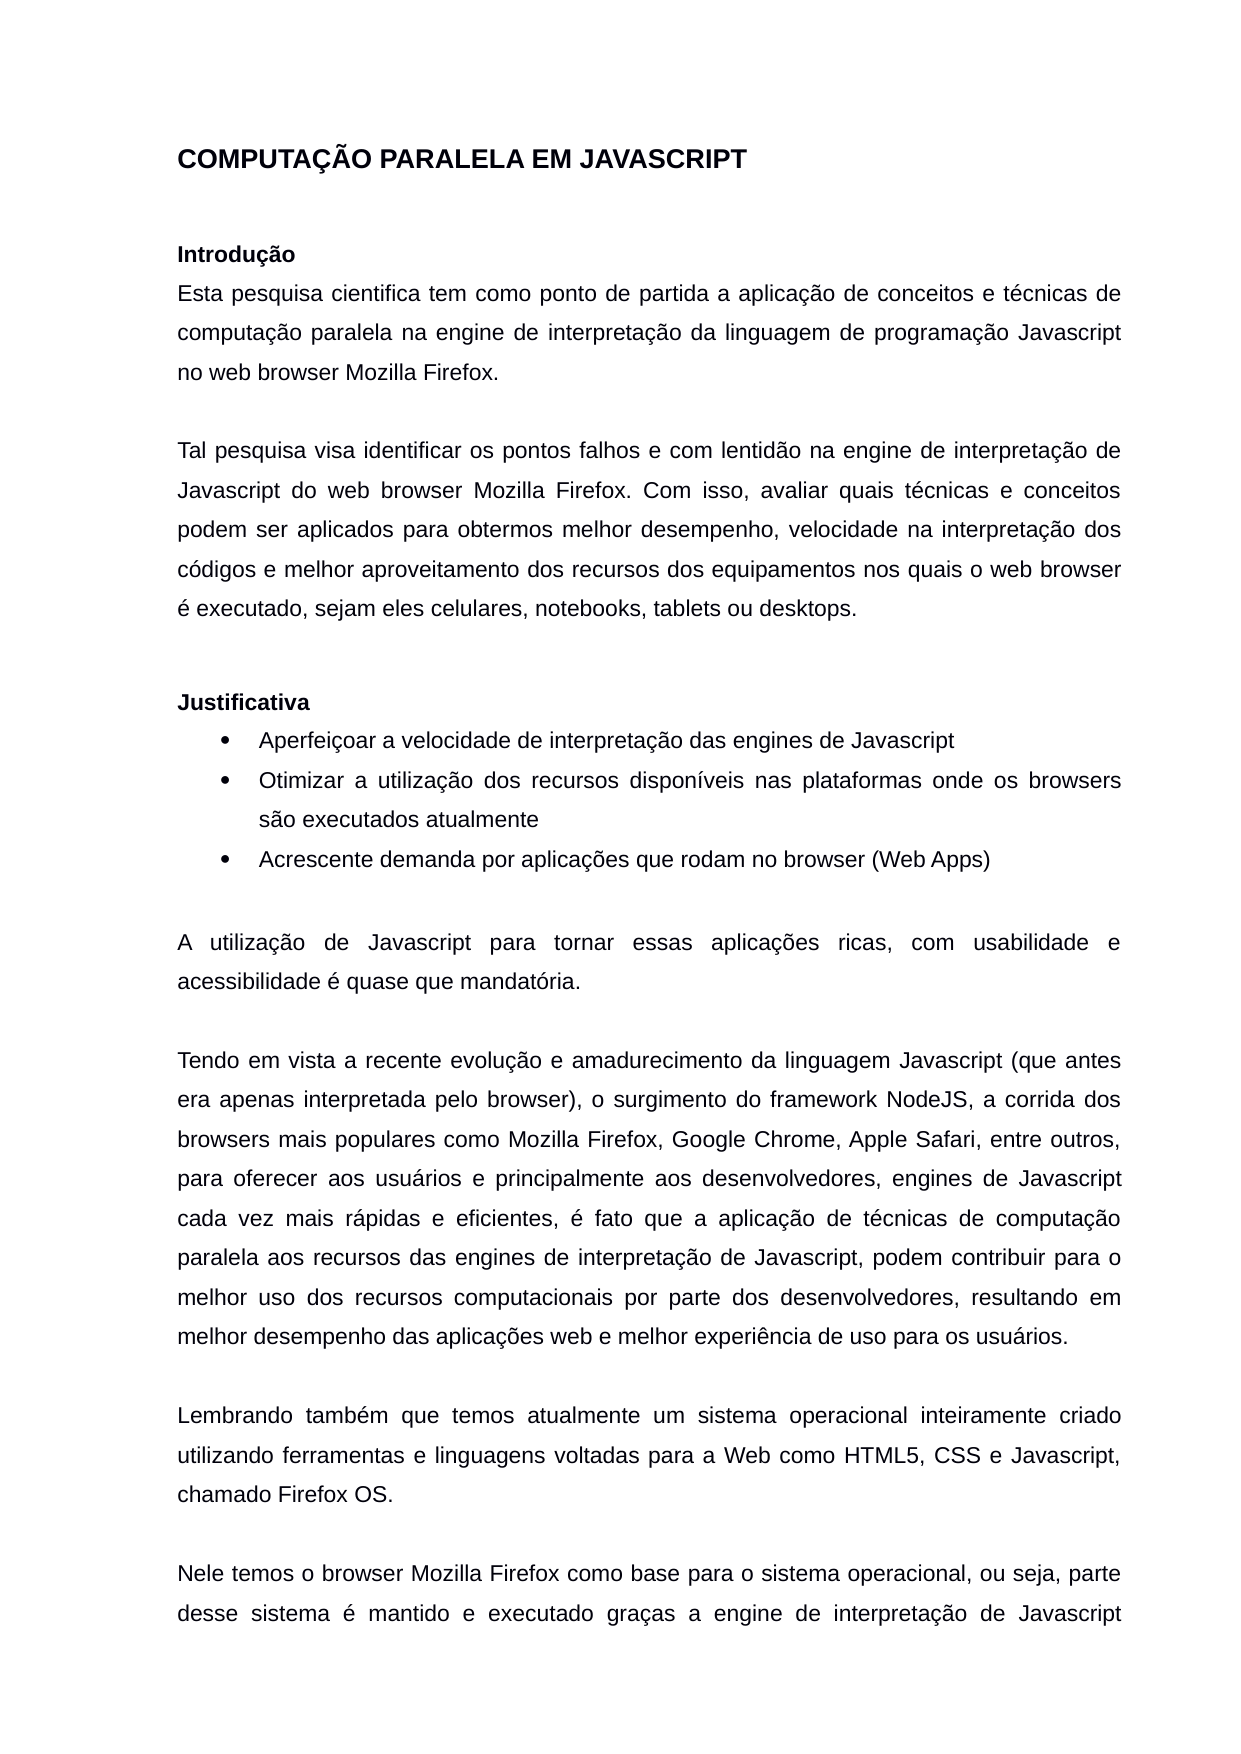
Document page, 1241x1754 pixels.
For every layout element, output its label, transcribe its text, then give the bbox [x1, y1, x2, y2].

title COMPUTAÇÃO PARALELA EM JAVASCRIPT [177, 143, 1122, 174]
text Tendo em vista a recente evolução e amadurecimento da linguagem Javascript (que antes era apenas interpretada pelo browser), o surgimento do framework NodeJS, a corrida dos browsers mais populares como Mozilla Firefox, Google Chrome, Apple Safari, entre outros, para oferecer aos usuários e principalmente aos desenvolvedores, engines de Javascript cada vez mais rápidas e eficientes, é fato que a aplicação de técnicas de computação paralela aos recursos das engines de interpretação de Javascript, podem contribuir para o melhor uso dos recursos computacionais por parte dos desenvolvedores, resultando em melhor desempenho das aplicações web e melhor experiência de uso para os usuários. [177, 1047, 1122, 1349]
list Aperfeiçoar a velocidade de interpretação das engines de Javascript [221, 727, 1122, 754]
text Esta pesquisa cientifica tem como ponto de partida a aplicação de conceitos e técnicas de computação paralela na engine de interpretação da linguagem de programação Javascript no web browser Mozilla Firefox. [177, 279, 1122, 385]
text Nele temos o browser Mozilla Firefox como base para o sistema operacional, ou seja, parte desse sistema é mantido e executado graças a engine de interpretação de Javascript [177, 1560, 1122, 1626]
text A utilização de Javascript para tornar essas aplicações ricas, com usabilidade e acessibilidade é quase que mandatória. [177, 928, 1122, 994]
subtitle Justificativa [177, 688, 1122, 715]
list Acrescente demanda por aplicações que rodam no browser (Web Apps) [221, 846, 1122, 872]
subtitle Introdução [177, 241, 1122, 267]
text Tal pesquisa visa identificar os pontos falhos e com lentidão na engine de interpretação de Javascript do web browser Mozilla Firefox. Com isso, avaliar quais técnicas e conceitos podem ser aplicados para obtermos melhor desempenho, velocidade na interpretação dos códigos e melhor aproveitamento dos recursos dos equipamentos nos quais o web browser é executado, sejam eles celulares, notebooks, tablets ou desktops. [177, 437, 1122, 622]
list Otimizar a utilização dos recursos disponíveis nas plataformas onde os browsers são executados atualmente [221, 767, 1122, 833]
text Lembrando também que temos atualmente um sistema operacional inteiramente criado utilizando ferramentas e linguagens voltadas para a Web como HTML5, CSS e Javascript, chamado Firefox OS. [177, 1402, 1122, 1507]
